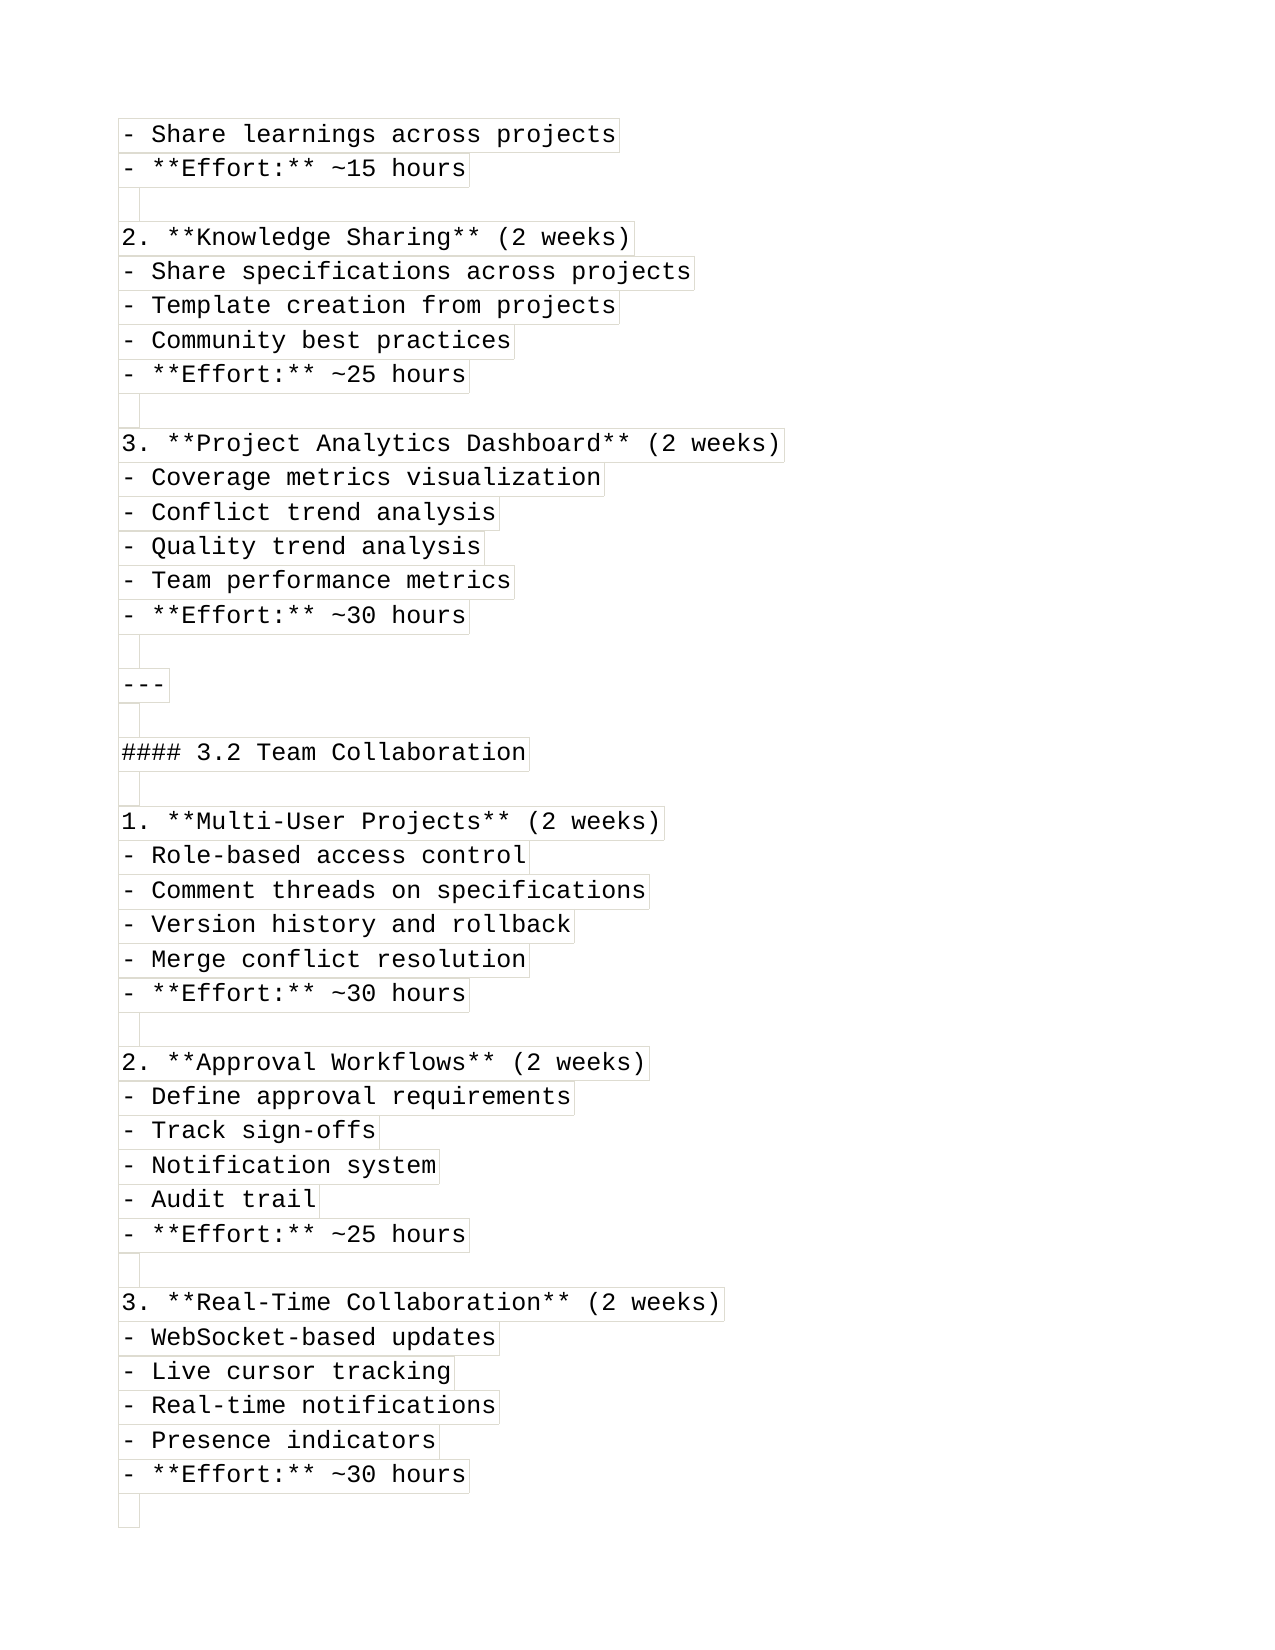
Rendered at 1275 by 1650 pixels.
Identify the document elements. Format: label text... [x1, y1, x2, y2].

text --- [170, 668, 1157, 702]
text [440, 1424, 1157, 1459]
text [500, 1390, 1157, 1424]
text - Live cursor tracking [119, 1357, 454, 1390]
text [725, 1287, 1157, 1321]
text #### 3.2 Team Collaboration [119, 738, 529, 771]
text 2. **Approval Workflows** (2 weeks) [119, 1047, 649, 1080]
text [470, 1218, 1157, 1252]
text 2. **Knowledge Sharing** (2 weeks) [119, 222, 634, 255]
text [605, 462, 1157, 496]
text - **Effort:** ~15 hours [119, 154, 469, 187]
text - Team performance metrics [119, 566, 514, 599]
text - Share learnings across projects [119, 119, 619, 152]
text - Template creation from projects [119, 291, 619, 324]
text [515, 324, 1157, 359]
text - Audit trail [119, 1185, 319, 1218]
text - WebSocket-based updates [119, 1322, 499, 1355]
text [470, 977, 1157, 1012]
text [320, 1184, 1157, 1218]
text - Role-based access control [119, 841, 529, 874]
text - Notification system [119, 1150, 439, 1184]
text - **Effort:** ~25 hours [119, 1219, 469, 1252]
text [650, 1046, 1157, 1081]
text - **Effort:** ~30 hours [119, 979, 469, 1012]
text [470, 1459, 1157, 1493]
text [650, 874, 1157, 909]
text [470, 599, 1157, 634]
text - Quality trend analysis [119, 532, 484, 565]
text - Version history and rollback [119, 910, 574, 943]
text - Community best practices [119, 325, 514, 359]
text - Share specifications across projects [119, 257, 694, 290]
text [440, 1149, 1157, 1184]
text [380, 1115, 1157, 1149]
text - Presence indicators [119, 1425, 439, 1459]
text - **Effort:** ~30 hours [119, 600, 469, 634]
text [500, 496, 1157, 531]
text [575, 909, 1157, 943]
text [515, 565, 1157, 599]
text [575, 1081, 1157, 1115]
text 3. **Real-Time Collaboration** (2 weeks) [119, 1288, 724, 1321]
text - Define approval requirements [119, 1082, 574, 1115]
text [635, 221, 1157, 256]
text [455, 1356, 1157, 1390]
text --- [119, 669, 169, 702]
text [665, 806, 1157, 840]
text [500, 1321, 1157, 1356]
text [470, 359, 1157, 393]
text - Merge conflict resolution [119, 944, 529, 977]
text - Comment threads on specifications [119, 875, 649, 909]
text [695, 256, 1157, 290]
text - **Effort:** ~30 hours [119, 1460, 469, 1493]
text [470, 152, 1157, 187]
text [485, 531, 1157, 565]
text [530, 840, 1157, 874]
text - Track sign-offs [119, 1116, 379, 1149]
text - **Effort:** ~25 hours [119, 360, 469, 393]
text - Real-time notifications [119, 1391, 499, 1424]
text [530, 737, 1157, 771]
text [620, 118, 1157, 152]
text - Coverage metrics visualization [119, 463, 604, 496]
text [620, 290, 1157, 324]
text 1. **Multi-User Projects** (2 weeks) [119, 807, 664, 840]
text [785, 427, 1157, 462]
text [530, 943, 1157, 977]
text 3. **Project Analytics Dashboard** (2 weeks) [119, 429, 784, 462]
text - Conflict trend analysis [119, 497, 499, 530]
